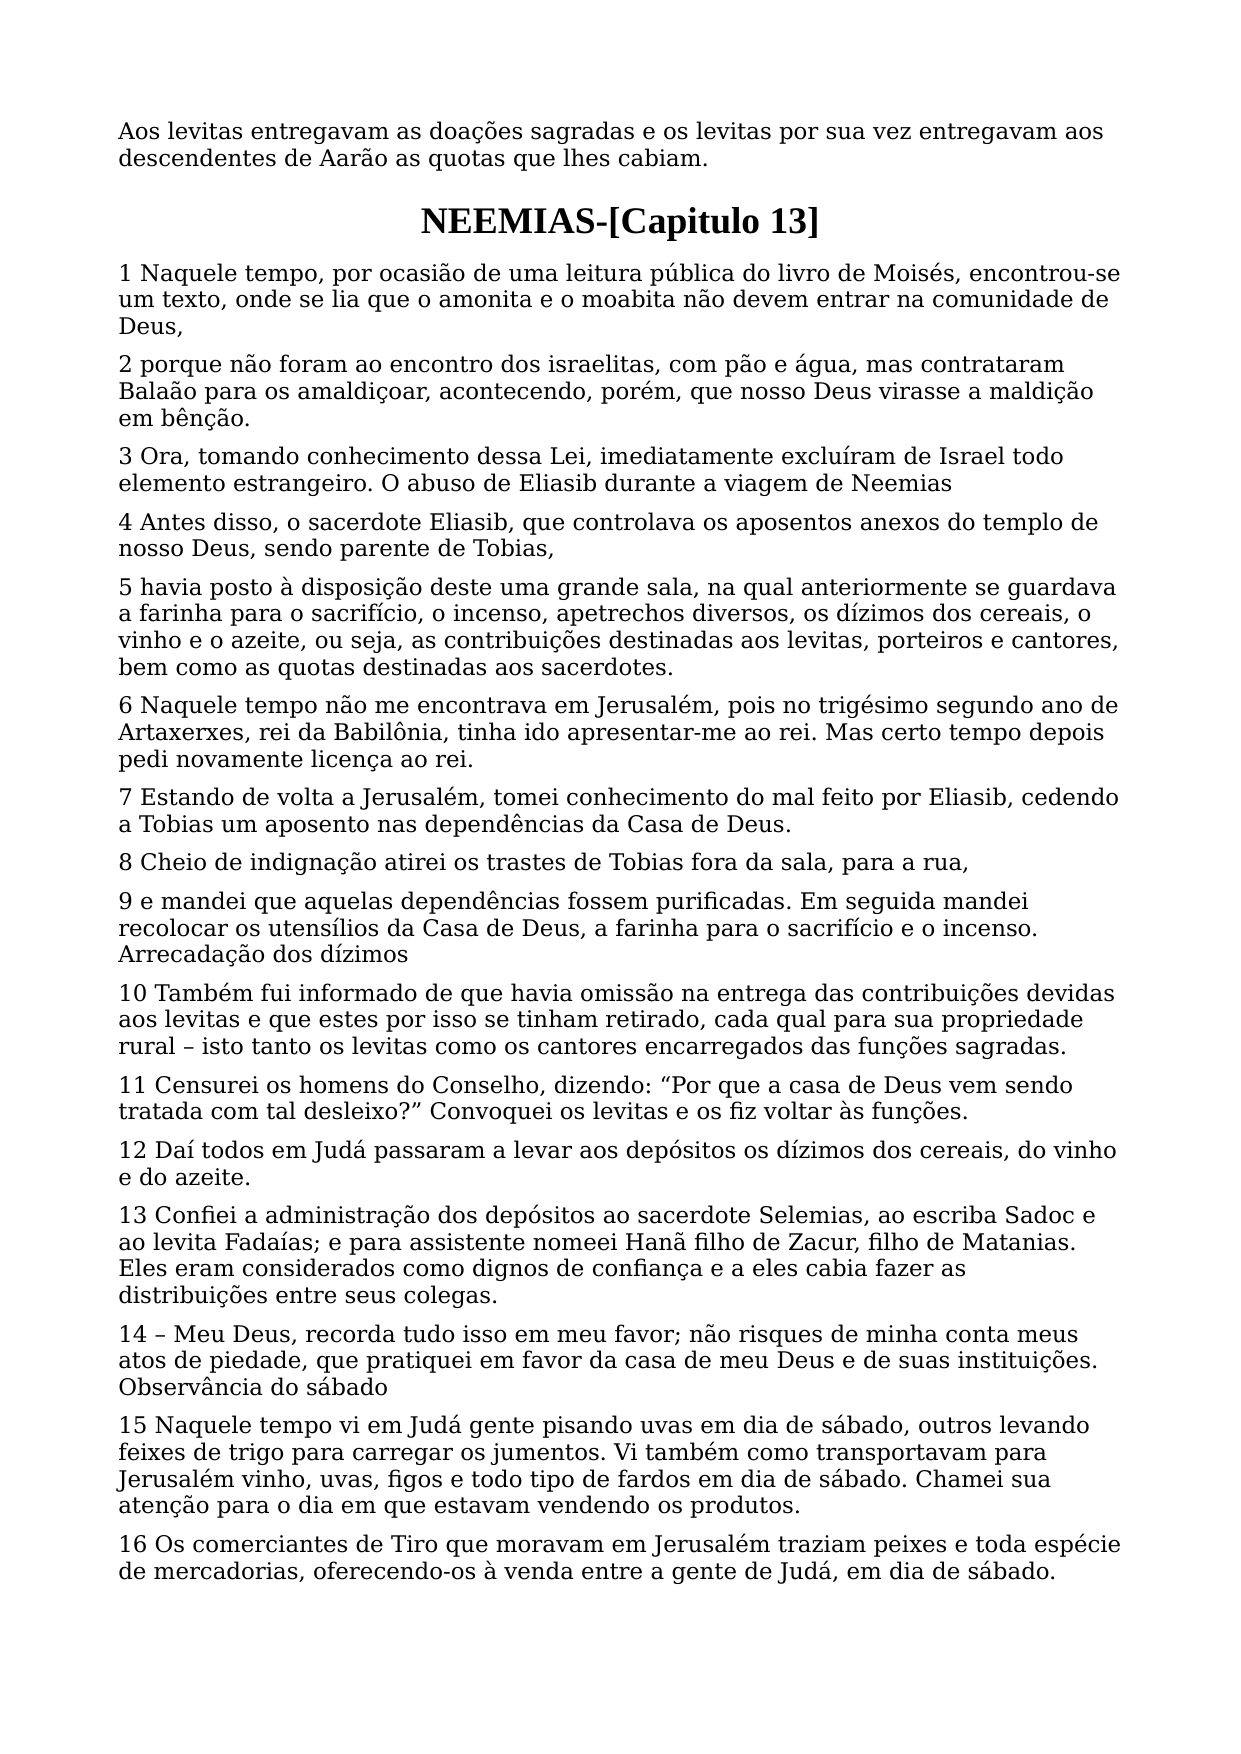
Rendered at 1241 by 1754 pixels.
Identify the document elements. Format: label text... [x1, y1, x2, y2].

text 7 Estando de volta a Jerusalém, tomei conhecimento do mal feito por Eliasib, cedendo a Tobias um aposento nas dependências da Casa de Deus. [118, 784, 1122, 838]
text 14 – Meu Deus, recorda tudo isso em meu favor; não risques de minha conta meus atos de piedade, que pratiquei em favor da casa de meu Deus e de suas instituições. Observância do sábado [118, 1321, 1122, 1401]
text 2 porque não foram ao encontro dos israelitas, com pão e água, mas contrataram Balaão para os amaldiçoar, acontecendo, porém, que nosso Deus virasse a maldição em bênção. [118, 352, 1122, 432]
text 15 Naquele tempo vi em Judá gente pisando uvas em dia de sábado, outros levando feixes de trigo para carregar os jumentos. Vi também como transportavam para Jerusalém vinho, uvas, figos e todo tipo de fardos em dia de sábado. Chamei sua atenção para o dia em que estavam vendendo os produtos. [118, 1413, 1122, 1519]
text 3 Ora, tomando conhecimento dessa Lei, imediatamente excluíram de Israel todo elemento estrangeiro. O abuso de Eliasib durante a viagem de Neemias [118, 443, 1122, 497]
text 1 Naquele tempo, por ocasião de uma leitura pública do livro de Moisés, encontrou-se um texto, onde se lia que o amonita e o moabita não devem entrar na comunidade de Deus, [118, 260, 1122, 340]
text 11 Censurei os homens do Conselho, dizendo: “Por que a casa de Deus vem sendo tratada com tal desleixo?” Convoquei os levitas e os fiz voltar às funções. [118, 1072, 1122, 1125]
text 5 havia posto à disposição deste uma grande sala, na qual anteriormente se guardava a farinha para o sacrifício, o incenso, apetrechos diversos, os dízimos dos cereais, o vinho e o azeite, ou seja, as contribuições destinadas aos levitas, porteiros e cantores, bem como as quotas destinadas aos sacerdotes. [118, 574, 1122, 681]
text 13 Confiei a administração dos depósitos ao sacerdote Selemias, ao escriba Sadoc e ao levita Fadaías; e para assistente nomeei Hanã filho de Zacur, filho de Matanias. Eles eram considerados como dignos de confiança e a eles cabia fazer as distribuições entre seus colegas. [118, 1202, 1122, 1309]
text 9 e mandei que aquelas dependências fossem purificadas. Em seguida mandei recolocar os utensílios da Casa de Deus, a farinha para o sacrifício e o incenso. Arrecadação dos dízimos [118, 888, 1122, 968]
text Aos levitas entregavam as doações sagradas e os levitas por sua vez entregavam aos descendentes de Aarão as quotas que lhes cabiam. [118, 118, 1122, 171]
subtitle NEEMIAS-[Capitulo 13] [118, 198, 1122, 241]
text 6 Naquele tempo não me encontrava em Jerusalém, pois no trigésimo segundo ano de Artaxerxes, rei da Babilônia, tinha ido apresentar-me ao rei. Mas certo tempo depois pedi novamente licença ao rei. [118, 692, 1122, 772]
text 12 Daí todos em Judá passaram a levar aos depósitos os dízimos dos cereais, do vinho e do azeite. [118, 1137, 1122, 1190]
text 16 Os comerciantes de Tiro que moravam em Jerusalém traziam peixes e toda espécie de mercadorias, oferecendo-os à venda entre a gente de Judá, em dia de sábado. [118, 1531, 1122, 1584]
text 4 Antes disso, o sacerdote Eliasib, que controlava os aposentos anexos do templo de nosso Deus, sendo parente de Tobias, [118, 509, 1122, 562]
text 8 Cheio de indignação atirei os trastes de Tobias fora da sala, para a rua, [118, 849, 1122, 876]
text 10 Também fui informado de que havia omissão na entrega das contribuições devidas aos levitas e que estes por isso se tinham retirado, cada qual para sua propriedade rural – isto tanto os levitas como os cantores encarregados das funções sagradas. [118, 980, 1122, 1060]
